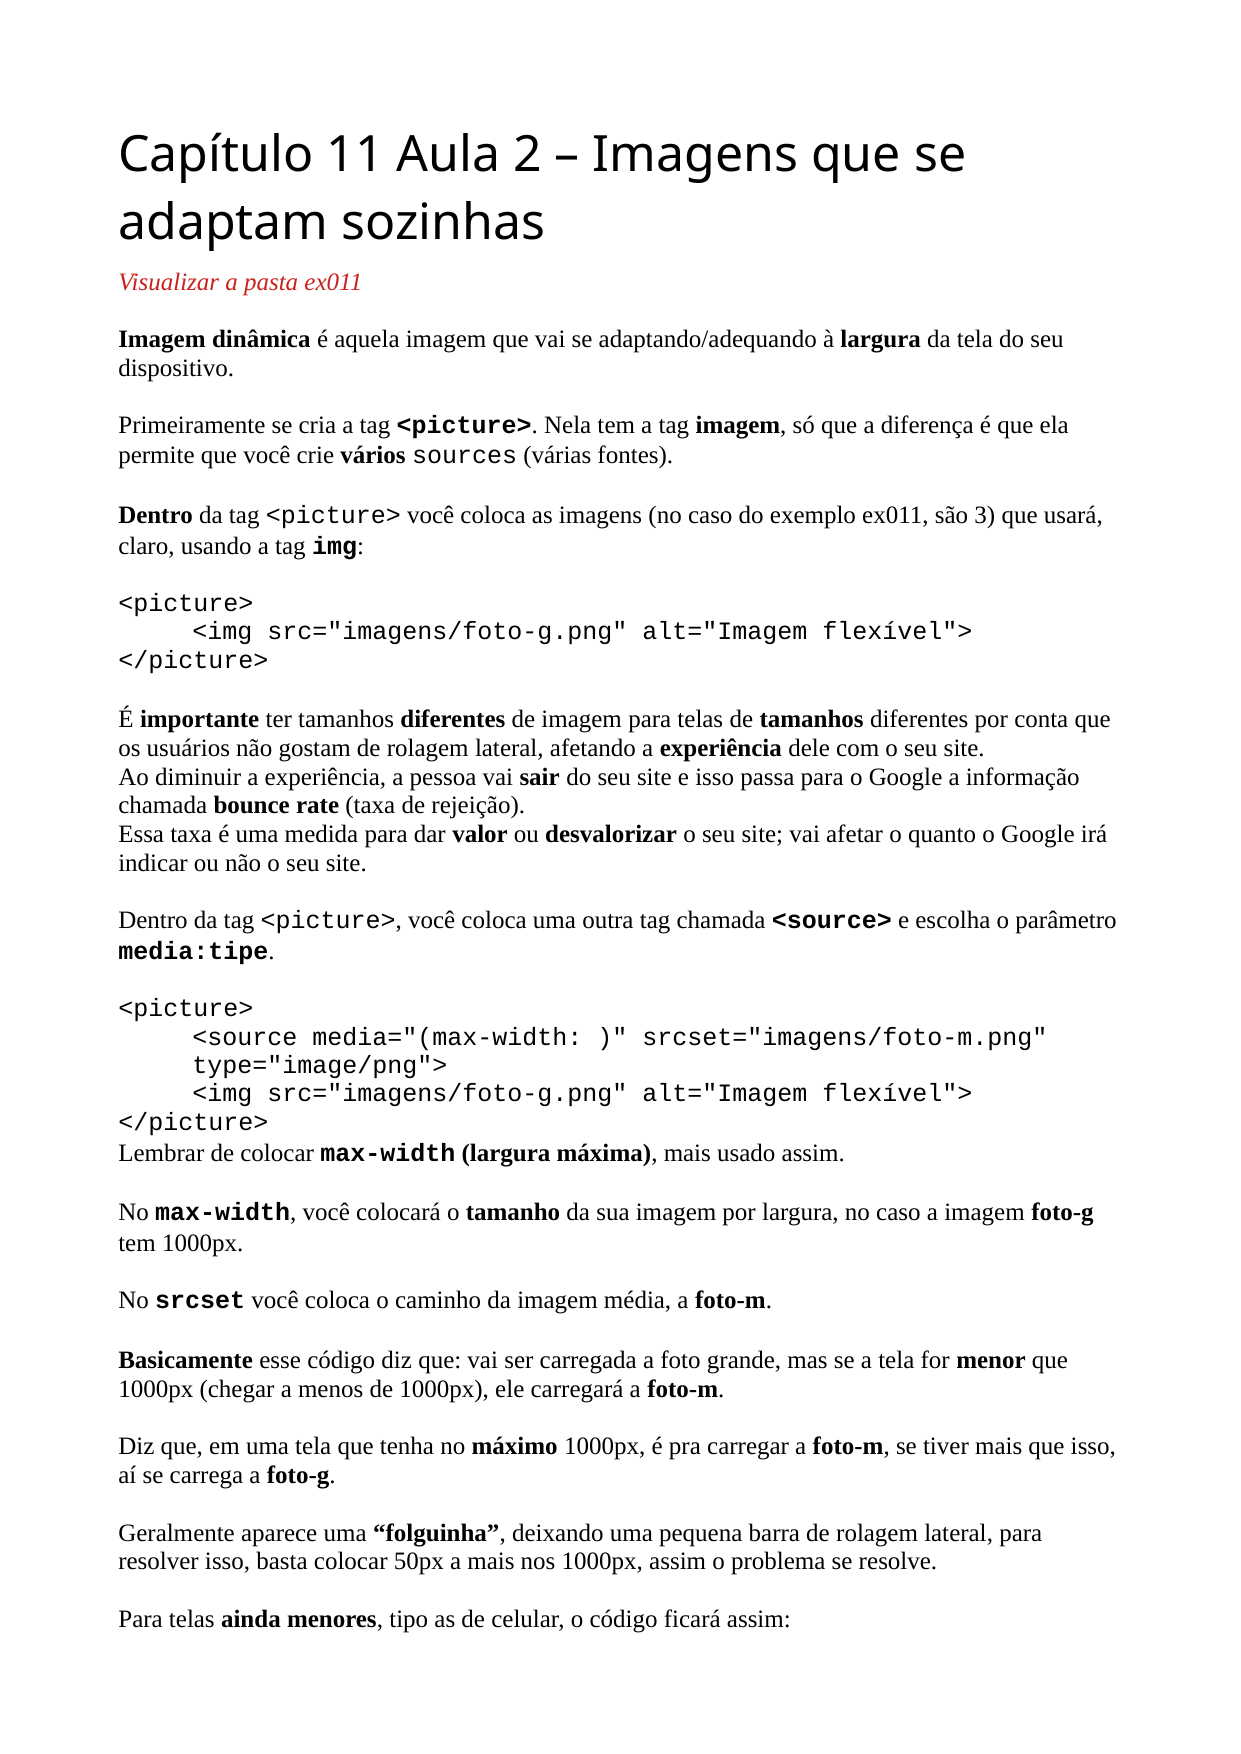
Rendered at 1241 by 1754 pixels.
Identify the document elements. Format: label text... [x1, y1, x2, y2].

text <picture> [118, 996, 1122, 1024]
text Ao diminuir a experiência, a pessoa vai sair do seu site e isso passa para o Google a informação chamada bounce rate (taxa de rejeição). [118, 762, 1122, 819]
text Diz que, em uma tela que tenha no máximo 1000px, é pra carregar a foto-m, se tiver mais que isso, aí se carrega a foto-g. [118, 1431, 1122, 1489]
text Basicamente esse código diz que: vai ser carregada a foto grande, mas se a tela for menor que 1000px (chegar a menos de 1000px), ele carregará a foto-m. [118, 1345, 1122, 1403]
text </picture> [118, 1109, 1122, 1138]
text No max-width, você colocará o tamanho da sua imagem por largura, no caso a imagem foto-g tem 1000px. [118, 1197, 1122, 1257]
text <img src="imagens/foto-g.png" alt="Imagem flexível"> [118, 1081, 1122, 1109]
text Dentro da tag <picture> você coloca as imagens (no caso do exemplo ex011, são 3) que usará, claro, usando a tag img: [118, 500, 1122, 562]
text Lembrar de colocar max-width (largura máxima), mais usado assim. [118, 1138, 1122, 1168]
text Dentro da tag <picture>, você coloca uma outra tag chamada <source> e escolha o parâmetro media:tipe. [118, 906, 1122, 967]
text <img src="imagens/foto-g.png" alt="Imagem flexível"> [118, 619, 1122, 647]
text É importante ter tamanhos diferentes de imagem para telas de tamanhos diferentes por conta que os usuários não gostam de rolagem lateral, afetando a experiência dele com o seu site. [118, 704, 1122, 762]
subtitle Capítulo 11 Aula 2 – Imagens que se adaptam sozinhas [118, 118, 1122, 254]
text Para telas ainda menores, tipo as de celular, o código ficará assim: [118, 1604, 1122, 1633]
text Imagem dinâmica é aquela imagem que vai se adaptando/adequando à largura da tela do seu dispositivo. [118, 324, 1122, 381]
text Visualizar a pasta ex011 [118, 267, 1122, 296]
text Primeiramente se cria a tag <picture>. Nela tem a tag imagem, só que a diferença é que ela permite que você crie vários sources (várias fontes). [118, 410, 1122, 471]
text <source media="(max-width: )" srcset="imagens/foto-m.png" type="image/png"> [118, 1024, 1122, 1081]
text </picture> [118, 647, 1122, 676]
text No srcset você coloca o caminho da imagem média, a foto-m. [118, 1286, 1122, 1316]
text Geralmente aparece uma “folguinha”, deixando uma pequena barra de rolagem lateral, para resolver isso, basta colocar 50px a mais nos 1000px, assim o problema se resolve. [118, 1518, 1122, 1575]
text Essa taxa é uma medida para dar valor ou desvalorizar o seu site; vai afetar o quanto o Google irá indicar ou não o seu site. [118, 819, 1122, 877]
text <picture> [118, 591, 1122, 619]
